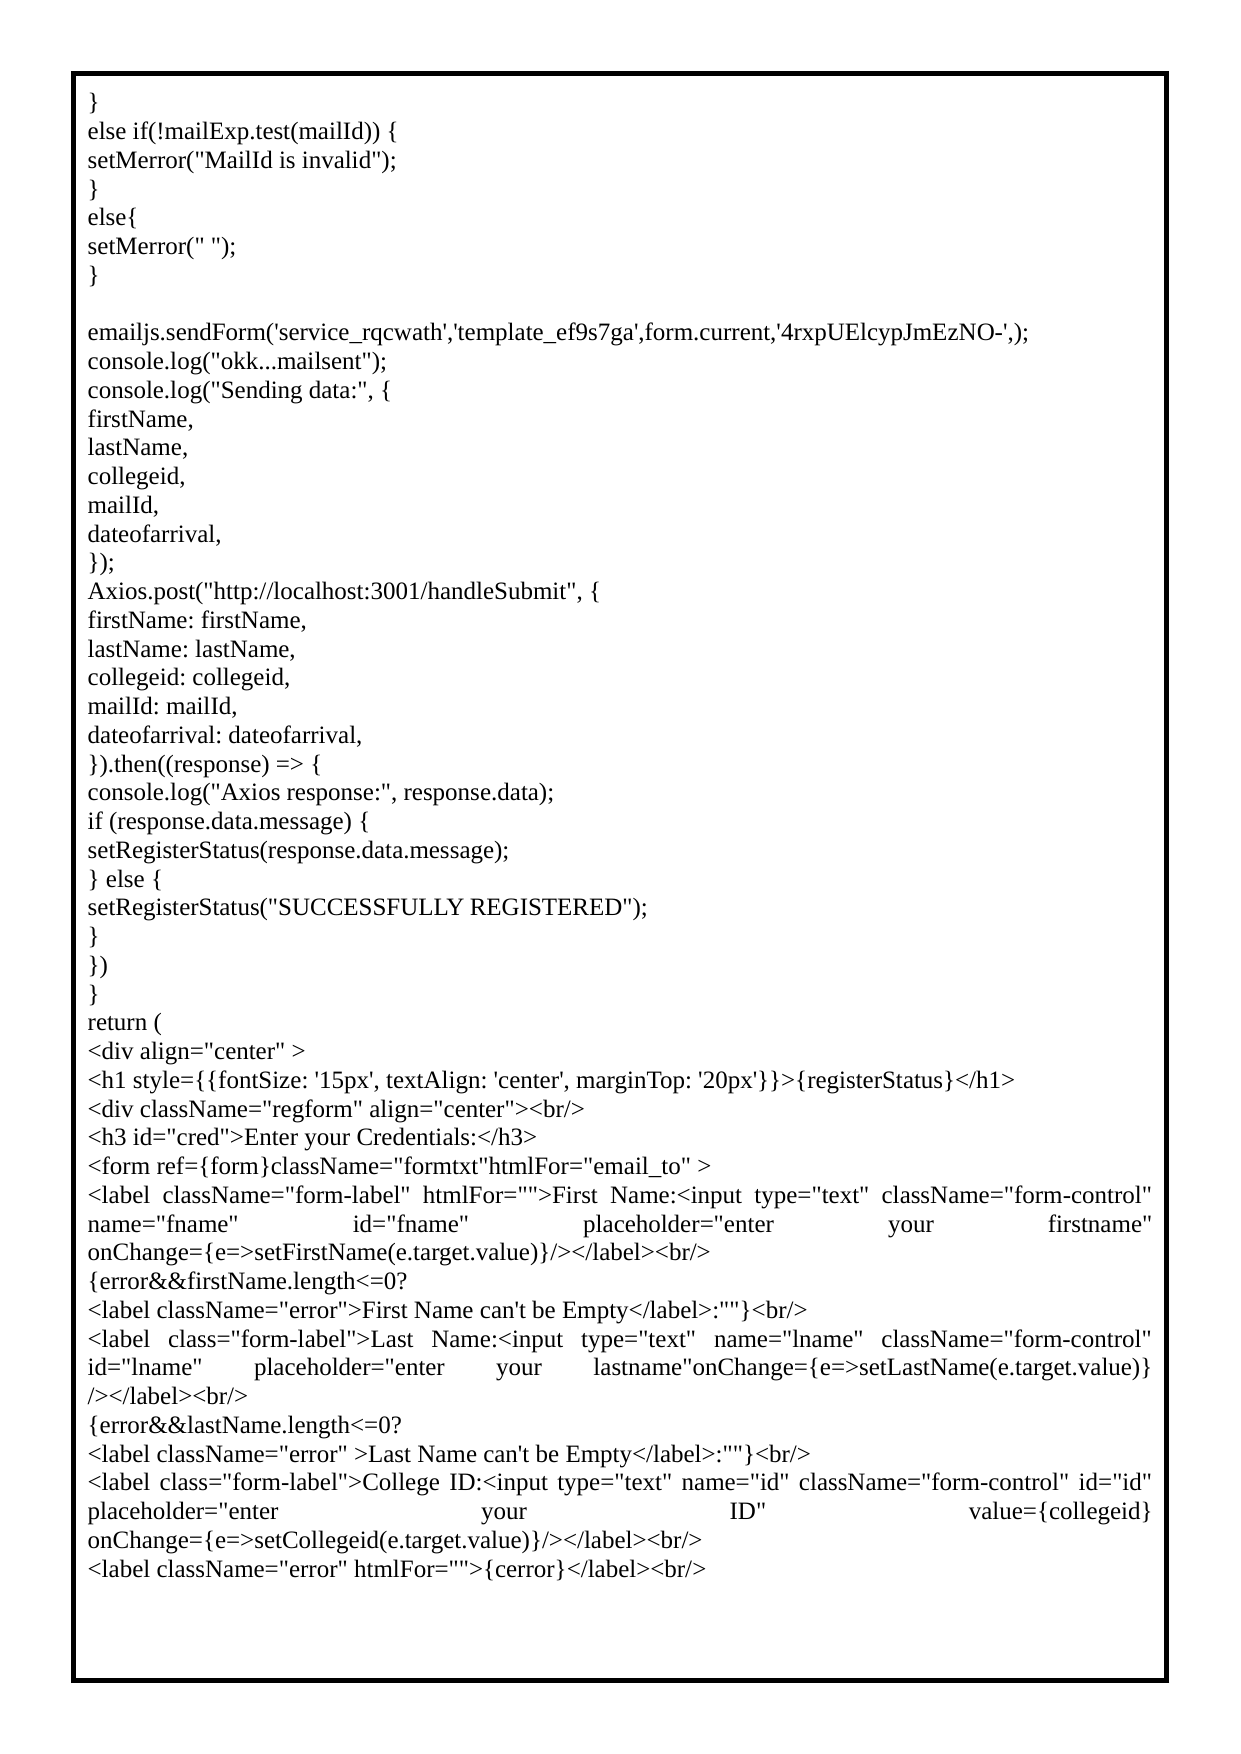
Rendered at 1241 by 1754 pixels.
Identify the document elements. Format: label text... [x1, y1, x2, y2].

text if (response.data.message) { [87, 806, 1153, 835]
text Axios.post("http://localhost:3001/handleSubmit", { [87, 576, 1153, 605]
text } [87, 174, 1153, 202]
text mailId: mailId, [87, 691, 1153, 720]
text dateofarrival, [87, 519, 1153, 547]
text <div className="regform" align="center"><br/> [87, 1094, 1153, 1122]
text console.log("Sending data:", { [87, 375, 1153, 404]
text } [87, 87, 1153, 116]
text <form ref={form}className="formtxt"htmlFor="email_to" > [87, 1151, 1153, 1180]
text else if(!mailExp.test(mailId)) { [87, 116, 1153, 145]
text } [87, 921, 1153, 950]
text <label className="error" htmlFor="">{cerror}</label><br/> [87, 1554, 1153, 1582]
text <label className="error" >Last Name can't be Empty</label>:""}<br/> [87, 1439, 1153, 1467]
text <label class="form-label">Last Name:<input type="text" name="lname" className="form-control" id="lname" placeholder="enter your lastname"onChange={e=>setLastName(e.target.value)} /></label><br/> [87, 1324, 1153, 1410]
text setMerror(" "); [87, 231, 1153, 260]
text } [87, 260, 1153, 289]
text {error&&lastName.length<=0? [87, 1410, 1153, 1439]
text setRegisterStatus(response.data.message); [87, 835, 1153, 864]
text emailjs.sendForm('service_rqcwath','template_ef9s7ga',form.current,'4rxpUElcypJmEzNO-',); [87, 317, 1153, 346]
text firstName, [87, 404, 1153, 432]
text lastName: lastName, [87, 634, 1153, 662]
text <label className="error">First Name can't be Empty</label>:""}<br/> [87, 1295, 1153, 1324]
text <h1 style={{fontSize: '15px', textAlign: 'center', marginTop: '20px'}}>{registerStatus}</h1> [87, 1065, 1153, 1094]
text <label class="form-label">College ID:<input type="text" name="id" className="form-control" id="id" placeholder="enter your ID" value={collegeid} onChange={e=>setCollegeid(e.target.value)}/></label><br/> [87, 1467, 1153, 1554]
text setMerror("MailId is invalid"); [87, 145, 1153, 174]
text console.log("Axios response:", response.data); [87, 777, 1153, 806]
text <h3 id="cred">Enter your Credentials:</h3> [87, 1122, 1153, 1151]
text mailId, [87, 490, 1153, 519]
text {error&&firstName.length<=0? [87, 1266, 1153, 1295]
text firstName: firstName, [87, 605, 1153, 634]
text return ( [87, 1007, 1153, 1036]
text else{ [87, 202, 1153, 231]
text lastName, [87, 432, 1153, 461]
text collegeid, [87, 461, 1153, 490]
text } [87, 979, 1153, 1007]
text }) [87, 950, 1153, 979]
text }); [87, 547, 1153, 576]
text dateofarrival: dateofarrival, [87, 720, 1153, 749]
text setRegisterStatus("SUCCESSFULLY REGISTERED"); [87, 892, 1153, 921]
text <div align="center" > [87, 1036, 1153, 1065]
text }).then((response) => { [87, 749, 1153, 777]
text collegeid: collegeid, [87, 662, 1153, 691]
text <label className="form-label" htmlFor="">First Name:<input type="text" className="form-control" name="fname" id="fname" placeholder="enter your firstname" onChange={e=>setFirstName(e.target.value)}/></label><br/> [87, 1180, 1153, 1266]
text } else { [87, 864, 1153, 892]
text console.log("okk...mailsent"); [87, 346, 1153, 375]
